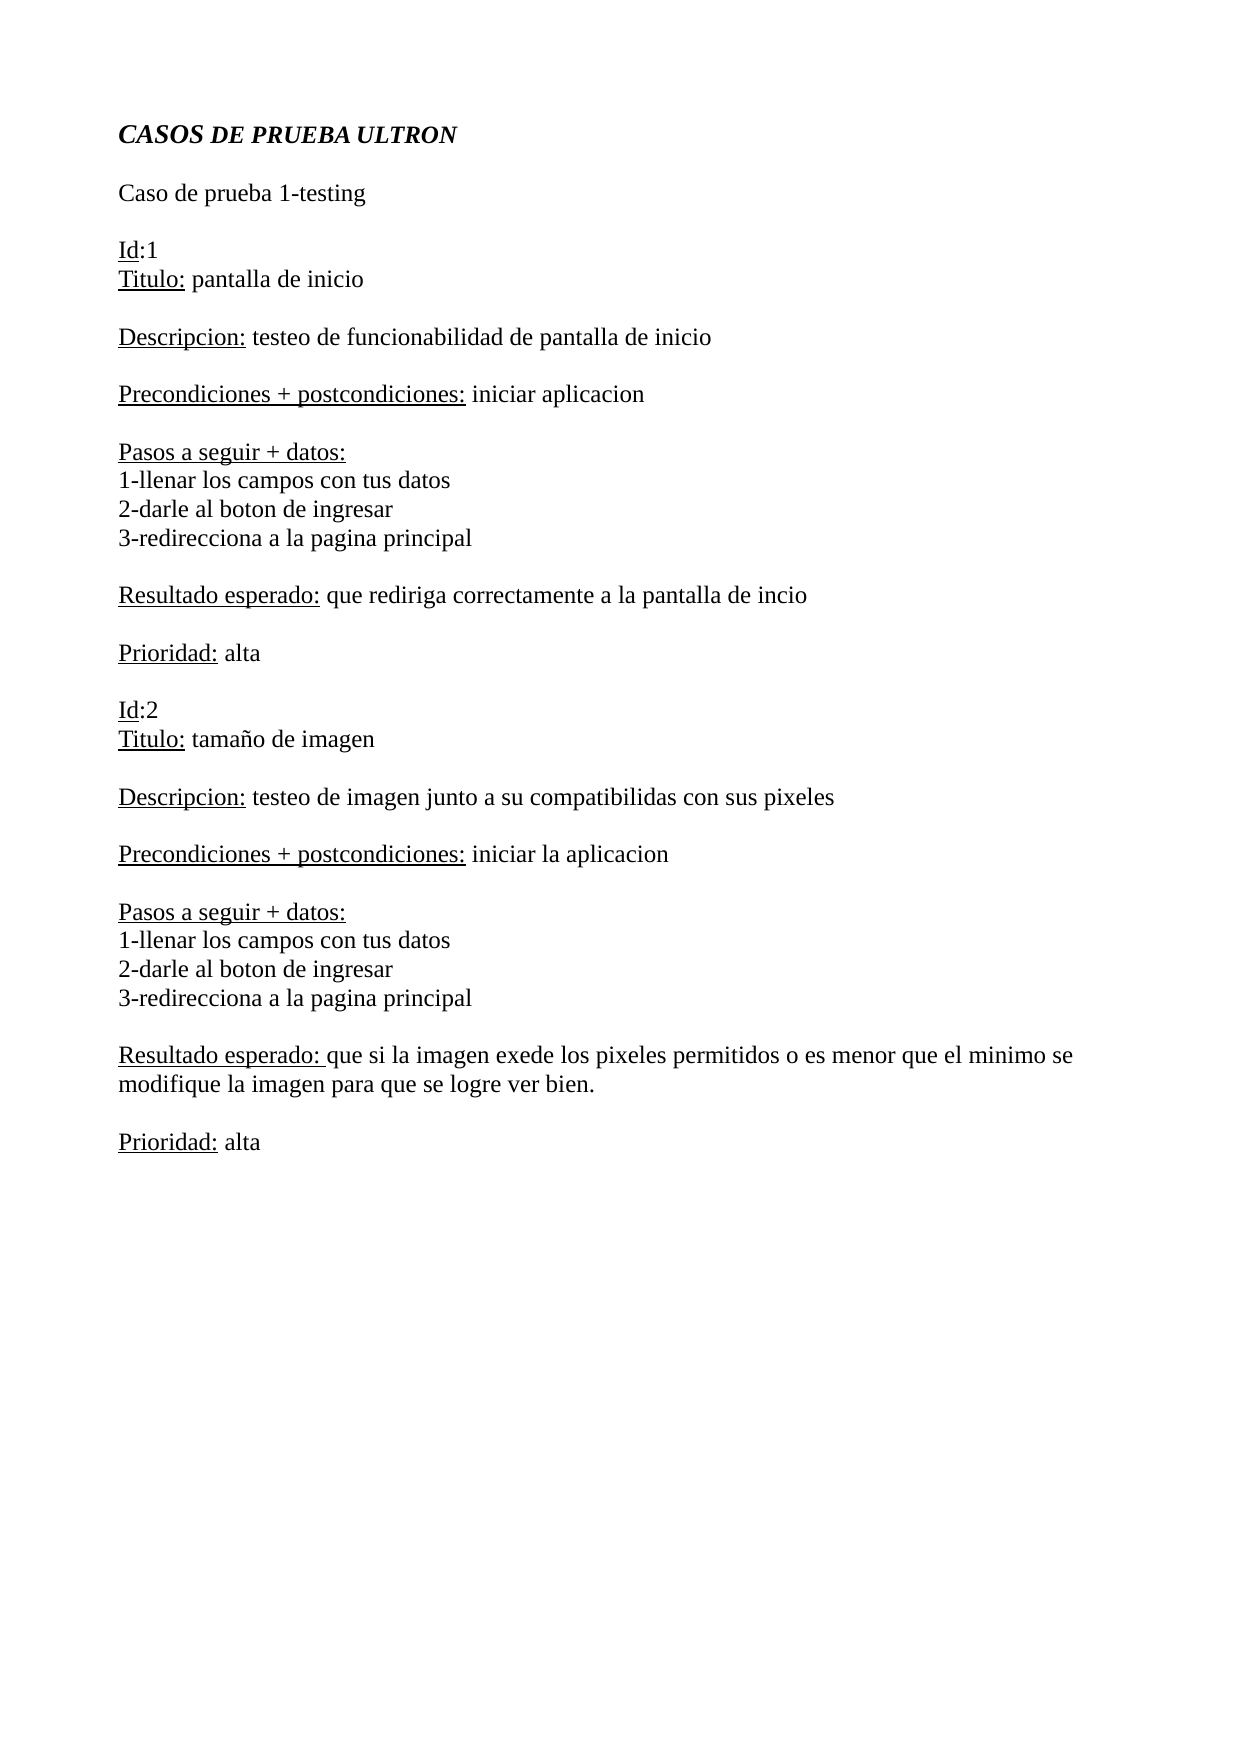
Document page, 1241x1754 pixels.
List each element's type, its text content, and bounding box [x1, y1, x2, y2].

text [118, 1587, 1122, 1616]
text CASOS DE PRUEBA ULTRON Caso de prueba 1-testing Id:1 Titulo: pantalla de inicio Descripcion: testeo de funcionabilidad de pantalla de inicio Precondiciones + postcondiciones: iniciar aplicacion Pasos a seguir + datos: 1-llenar los campos con tus datos 2-darle al boton de ingresar 3-redirecciona a la pagina principal Resultado esperado: que rediriga correctamente a la pantalla de incio Prioridad: alta Id:2 Titulo: tamaño de imagen Descripcion: testeo de imagen junto a su compatibilidas con sus pixeles Precondiciones + postcondiciones: iniciar la aplicacion Pasos a seguir + datos: 1-llenar los campos con tus datos 2-darle al boton de ingresar 3-redirecciona a la pagina principal Resultado esperado: que si la imagen exede los pixeles permitidos o es menor que el minimo se modifique la imagen para que se logre ver bien. Prioridad: alta [118, 118, 1122, 1184]
